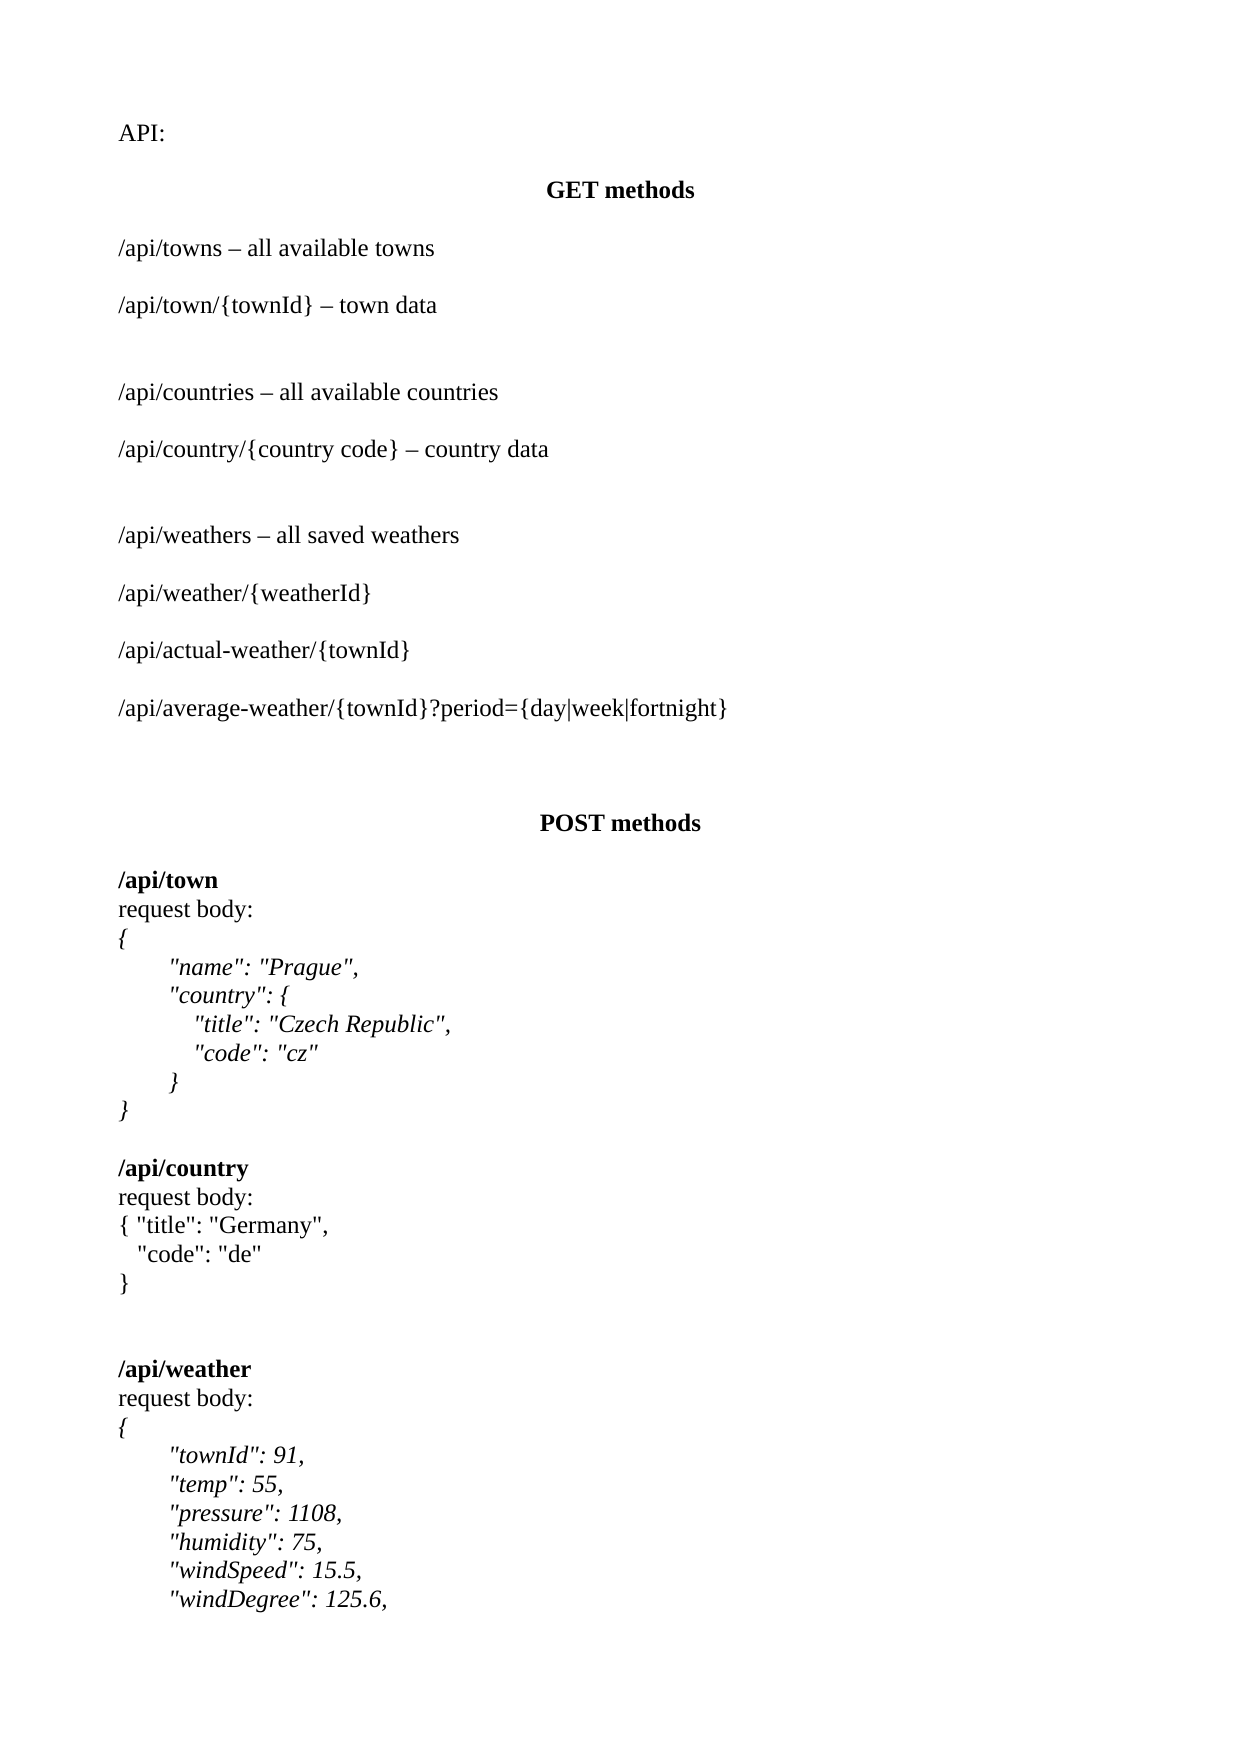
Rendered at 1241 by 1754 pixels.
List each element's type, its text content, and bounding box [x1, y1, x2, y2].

text "code": "cz" [118, 1038, 1122, 1067]
text /api/countries – all available countries [118, 377, 1122, 406]
text /api/average-weather/{townId}?period={day|week|fortnight} [118, 693, 1122, 722]
text request body: [118, 894, 1122, 923]
text API: [118, 118, 1122, 147]
text "windDegree": 125.6, [118, 1584, 1122, 1613]
text "temp": 55, [118, 1469, 1122, 1498]
text } [118, 1268, 1122, 1297]
text /api/weather/{weatherId} [118, 578, 1122, 607]
text "title": "Czech Republic", [118, 1009, 1122, 1038]
text { [118, 923, 1122, 952]
text } [118, 1096, 1122, 1124]
text { "title": "Germany", [118, 1211, 1122, 1239]
text "pressure": 1108, [118, 1498, 1122, 1527]
text "country": { [118, 981, 1122, 1009]
text /api/town/{townId} – town data [118, 291, 1122, 319]
text /api/town [118, 866, 1122, 894]
text /api/country [118, 1153, 1122, 1182]
text { [118, 1412, 1122, 1441]
text /api/actual-weather/{townId} [118, 636, 1122, 664]
text GET methods [118, 176, 1122, 204]
text /api/country/{country code} – country data [118, 434, 1122, 463]
text "name": "Prague", [118, 952, 1122, 981]
text /api/weather [118, 1354, 1122, 1383]
text POST methods [118, 808, 1122, 837]
text } [118, 1067, 1122, 1096]
text /api/towns – all available towns [118, 233, 1122, 262]
text "windSpeed": 15.5, [118, 1556, 1122, 1584]
text "code": "de" [118, 1239, 1122, 1268]
text request body: [118, 1182, 1122, 1211]
text request body: [118, 1383, 1122, 1412]
text "townId": 91, [118, 1441, 1122, 1469]
text "humidity": 75, [118, 1527, 1122, 1556]
text /api/weathers – all saved weathers [118, 521, 1122, 549]
